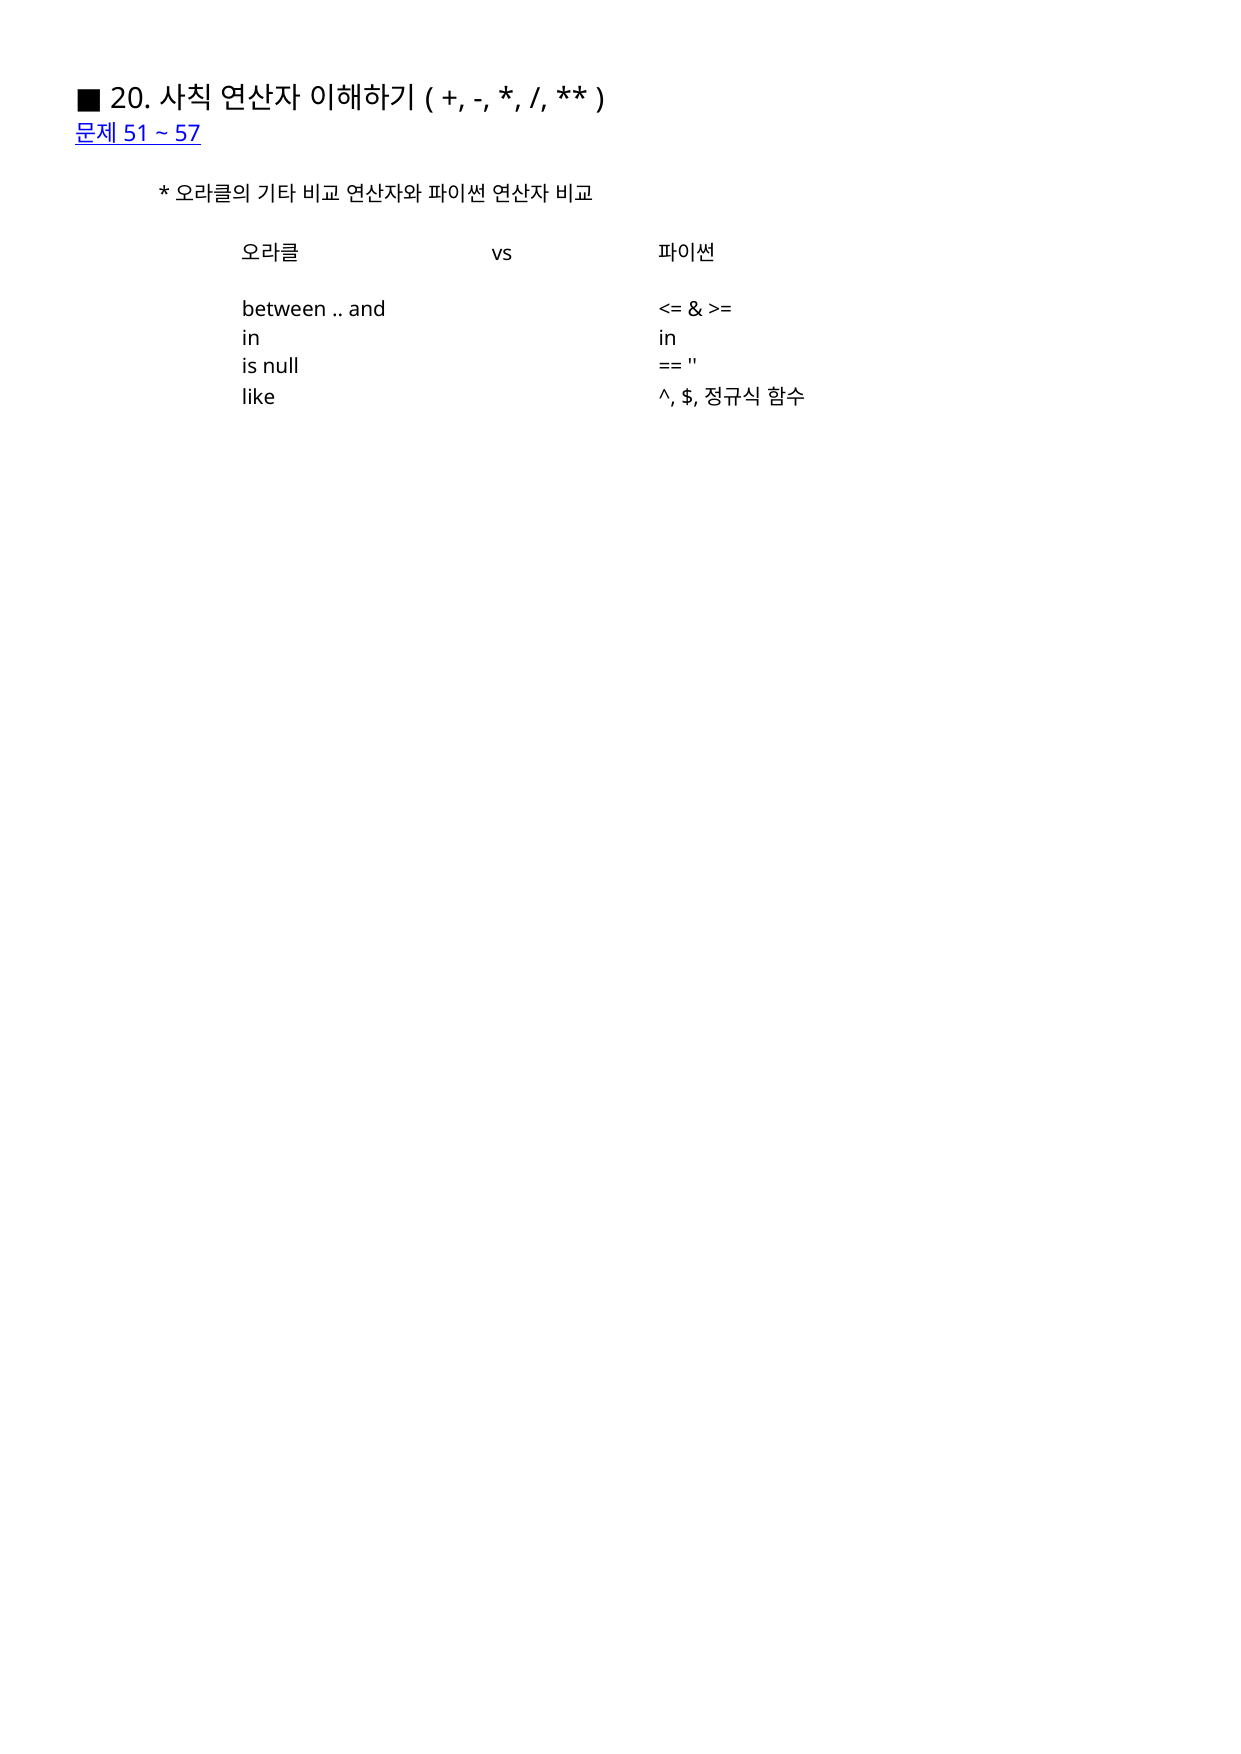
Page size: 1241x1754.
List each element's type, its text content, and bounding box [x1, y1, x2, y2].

text 문제 51 ~ 57 [75, 117, 1165, 149]
text in in [75, 323, 1165, 351]
text * 오라클의 기타 비교 연산자와 파이썬 연산자 비교 [75, 177, 1165, 207]
subtitle ■ 20. 사칙 연산자 이해하기 ( +, -, *, /, ** ) [75, 75, 1165, 117]
text is null == '' [75, 351, 1165, 380]
text like ^, $, 정규식 함수 [75, 380, 1165, 410]
text between .. and <= & >= [75, 294, 1165, 323]
text 오라클 vs 파이썬 [75, 236, 1165, 266]
